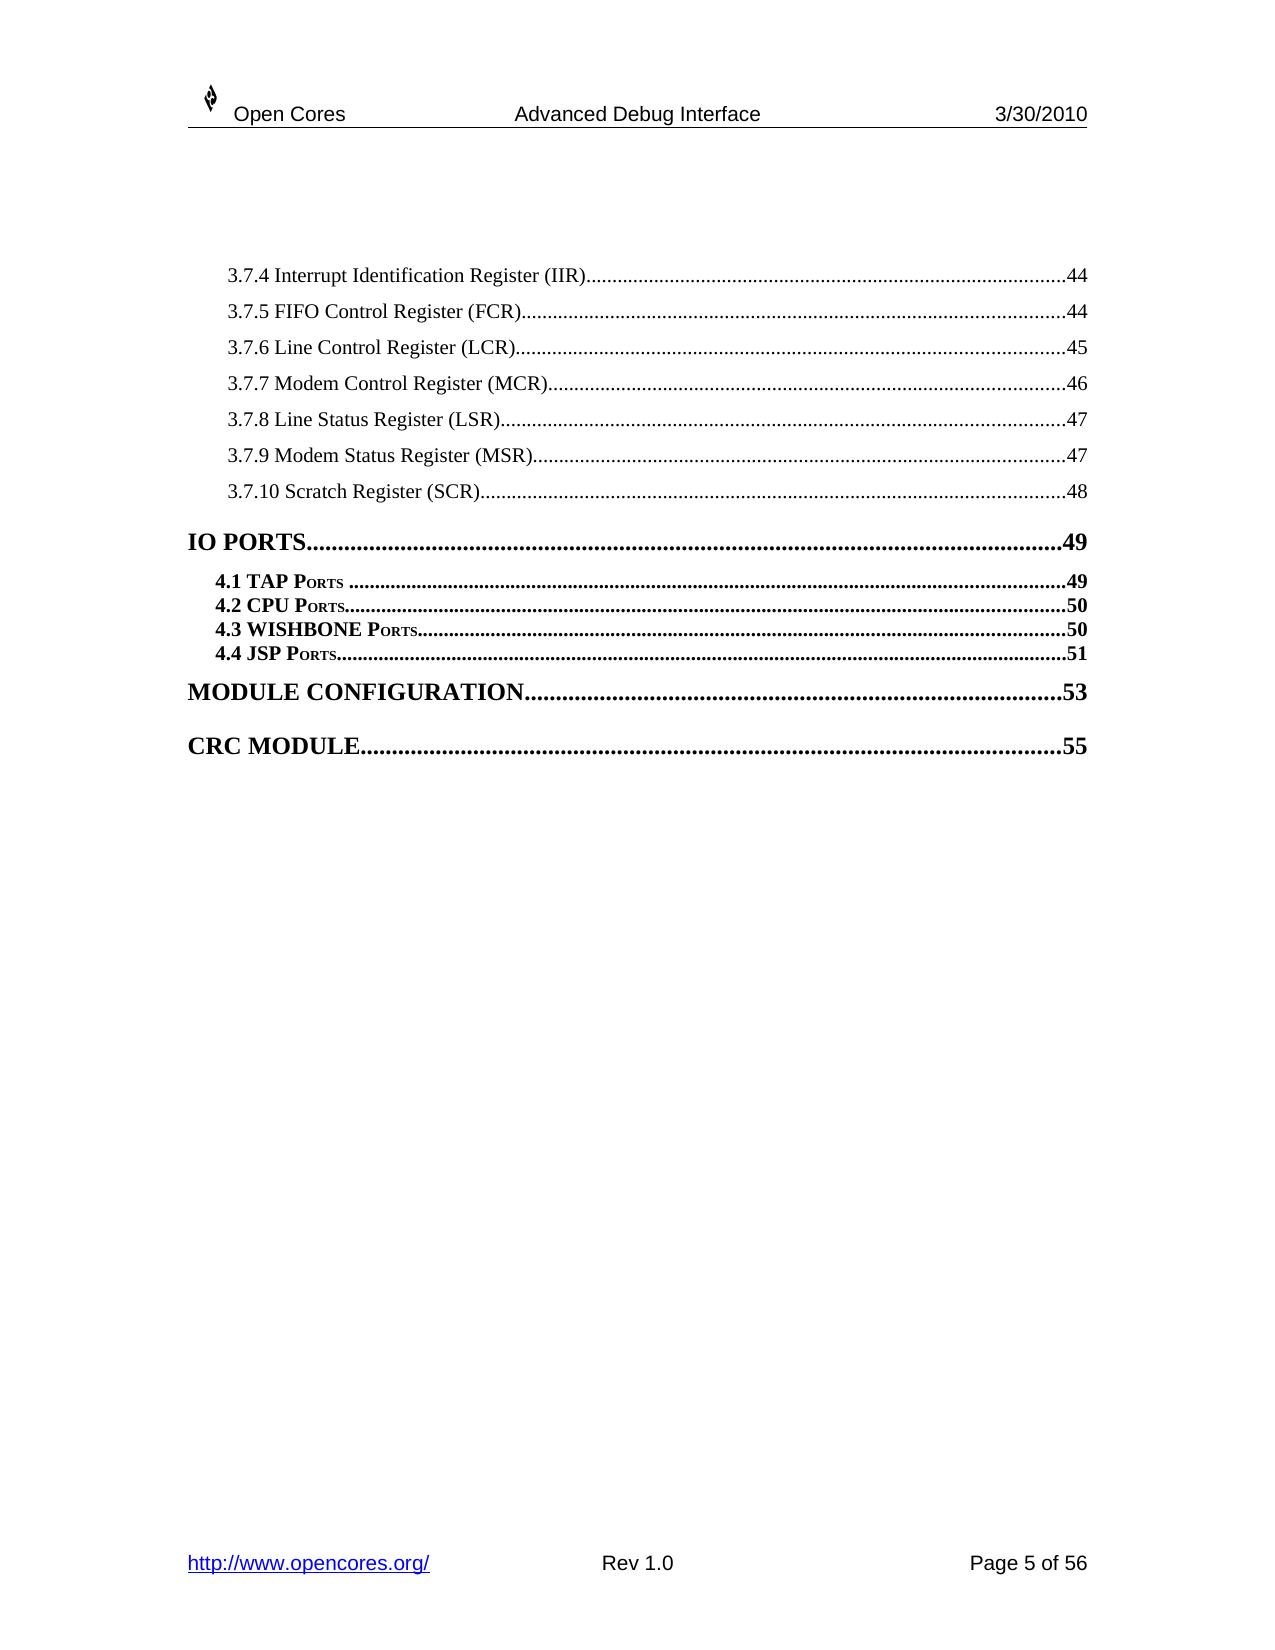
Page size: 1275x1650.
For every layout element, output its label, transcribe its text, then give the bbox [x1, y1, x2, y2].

text 3.7.5 FIFO Control Register (FCR) 44 [222, 298, 1087, 323]
text 4.4 JSP Ports 51 [210, 641, 1087, 665]
text 4.3 WISHBONE Ports 50 [210, 617, 1087, 641]
text 3.7.6 Line Control Register (LCR) 45 [222, 334, 1087, 359]
text 3.7.10 Scratch Register (SCR) 48 [222, 479, 1087, 503]
text IO Ports 49 [187, 527, 1087, 556]
text Module Configuration 53 [187, 677, 1087, 706]
text CRC Module 55 [187, 731, 1087, 760]
text 3.7.4 Interrupt Identification Register (IIR) 44 [222, 262, 1087, 287]
text 3.7.7 Modem Control Register (MCR) 46 [222, 371, 1087, 395]
text 3.7.8 Line Status Register (LSR) 47 [222, 407, 1087, 431]
text 3.7.9 Modem Status Register (MSR) 47 [222, 443, 1087, 467]
text 4.2 CPU Ports 50 [210, 593, 1087, 617]
text 4.1 TAP Ports 49 [210, 568, 1087, 593]
